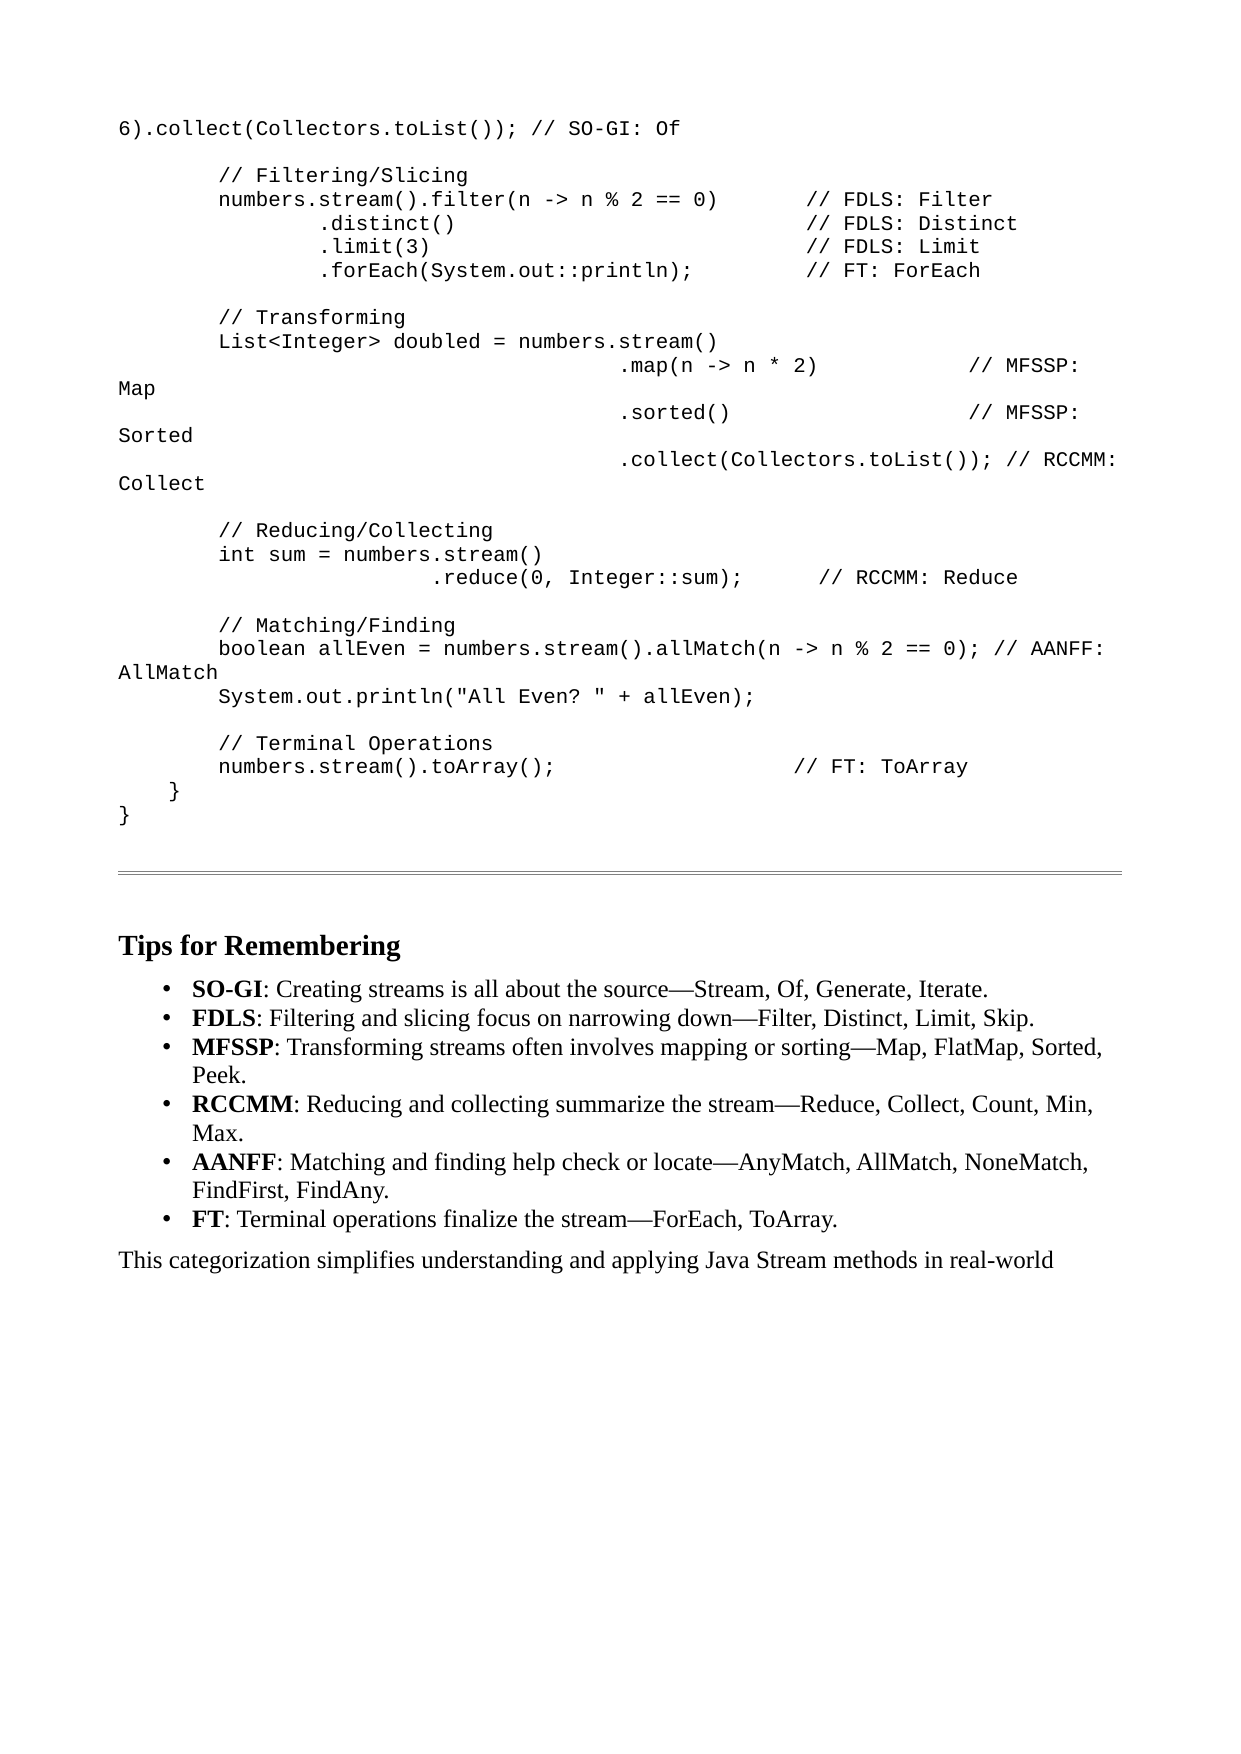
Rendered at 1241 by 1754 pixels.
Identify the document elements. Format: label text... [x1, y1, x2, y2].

text .collect(Collectors.toList()); // RCCMM: Collect [118, 449, 1122, 496]
text .forEach(System.out::println); // FT: ForEach [118, 260, 1122, 284]
list AANFF: Matching and finding help check or locate—AnyMatch, AllMatch, NoneMatch, FindFirst, FindAny. [162, 1147, 1122, 1204]
text 6).collect(Collectors.toList()); // SO-GI: Of [118, 118, 1122, 142]
subtitle Tips for Remembering [118, 928, 1122, 962]
list RCCMM: Reducing and collecting summarize the stream—Reduce, Collect, Count, Min, Max. [162, 1089, 1122, 1147]
list SO-GI: Creating streams is all about the source—Stream, Of, Generate, Iterate. [162, 974, 1122, 1003]
list FT: Terminal operations finalize the stream—ForEach, ToArray. [162, 1204, 1122, 1233]
text numbers.stream().toArray(); // FT: ToArray [118, 757, 1122, 780]
list FDLS: Filtering and slicing focus on narrowing down—Filter, Distinct, Limit, Skip. [162, 1003, 1122, 1032]
text // Filtering/Slicing [118, 165, 1122, 189]
text // Matching/Finding [118, 615, 1122, 638]
list MFSSP: Transforming streams often involves mapping or sorting—Map, FlatMap, Sorted, Peek. [162, 1032, 1122, 1089]
text This categorization simplifies understanding and applying Java Stream methods in real-world [118, 1245, 1122, 1274]
text .distinct() // FDLS: Distinct [118, 213, 1122, 236]
text List<Integer> doubled = numbers.stream() [118, 331, 1122, 354]
text .reduce(0, Integer::sum); // RCCMM: Reduce [118, 567, 1122, 591]
text // Reducing/Collecting [118, 520, 1122, 544]
text // Terminal Operations [118, 733, 1122, 757]
text boolean allEven = numbers.stream().allMatch(n -> n % 2 == 0); // AANFF: AllMatch [118, 638, 1122, 686]
text numbers.stream().filter(n -> n % 2 == 0) // FDLS: Filter [118, 189, 1122, 213]
text .limit(3) // FDLS: Limit [118, 236, 1122, 260]
text } [118, 780, 1122, 804]
text } [118, 804, 1122, 827]
text // Transforming [118, 307, 1122, 331]
text .sorted() // MFSSP: Sorted [118, 402, 1122, 449]
text System.out.println("All Even? " + allEven); [118, 686, 1122, 709]
text .map(n -> n * 2) // MFSSP: Map [118, 354, 1122, 402]
text int sum = numbers.stream() [118, 544, 1122, 567]
